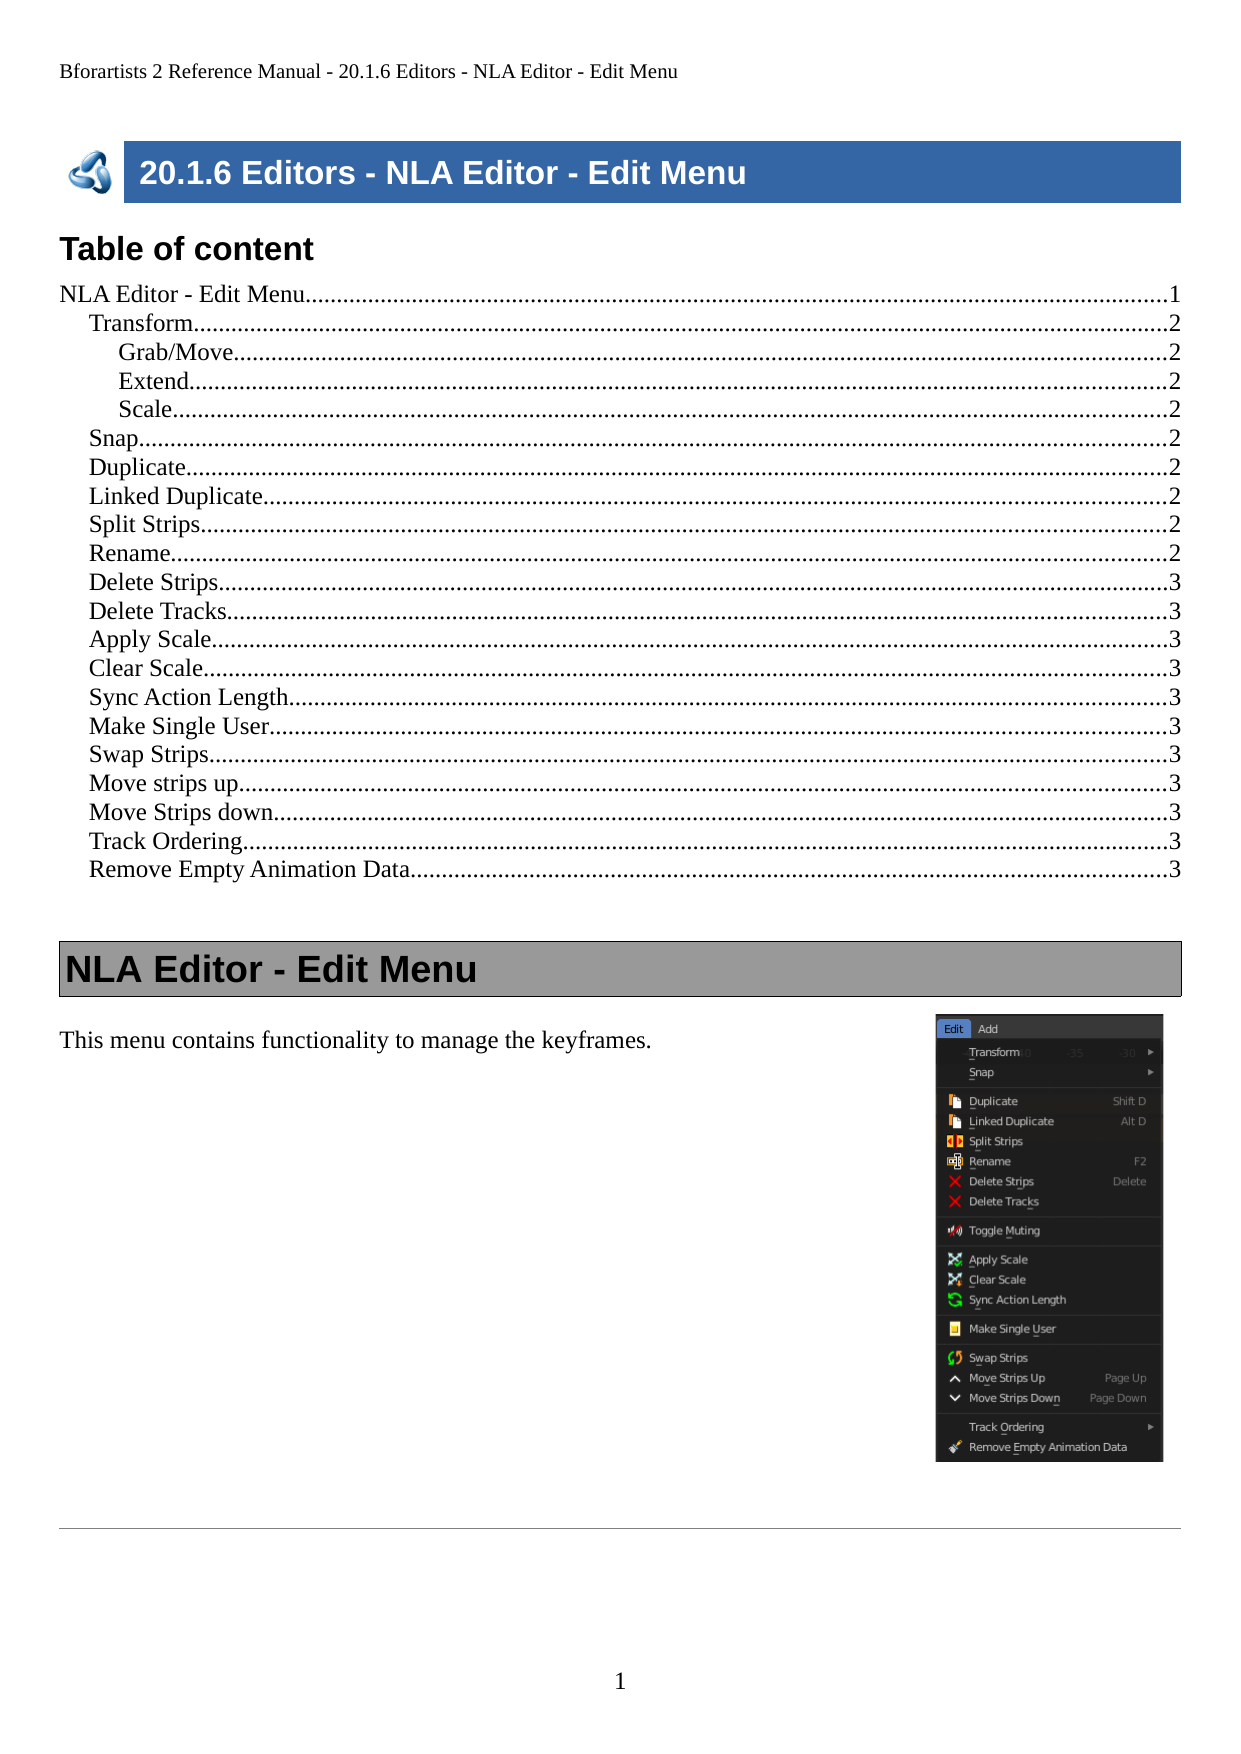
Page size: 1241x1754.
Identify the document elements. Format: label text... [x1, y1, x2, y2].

text Delete Strips 3 [88, 567, 1181, 596]
text Grab/Move 2 [118, 337, 1181, 366]
text Swap Strips 3 [88, 739, 1181, 768]
text Apply Scale 3 [88, 624, 1181, 653]
table_header [59, 141, 124, 203]
text Scale 2 [118, 394, 1181, 423]
text Remove Empty Animation Data 3 [88, 854, 1181, 883]
text Delete Tracks 3 [88, 596, 1181, 624]
text Track Ordering 3 [88, 826, 1181, 854]
text Move strips up 3 [88, 768, 1181, 797]
picture [935, 1014, 1164, 1462]
text NLA Editor - Edit Menu 1 [59, 279, 1181, 308]
table_header 20.1.6 Editors - NLA Editor - Edit Menu [124, 141, 1181, 203]
text Duplicate 2 [88, 452, 1181, 481]
text This menu contains functionality to manage the keyframes. [59, 1025, 935, 1053]
text Linked Duplicate 2 [88, 481, 1181, 509]
text Transform 2 [88, 308, 1181, 337]
text Rename 2 [88, 538, 1181, 567]
text Split Strips 2 [88, 509, 1181, 538]
table_header NLA Editor - Edit Menu [60, 942, 1181, 996]
text Make Single User 3 [88, 711, 1181, 739]
text Move Strips down 3 [88, 797, 1181, 826]
subtitle Table of content [59, 228, 1181, 267]
picture [65, 147, 114, 197]
text Snap 2 [88, 423, 1181, 452]
text Sync Action Length 3 [88, 682, 1181, 711]
text Extend 2 [118, 366, 1181, 394]
text Clear Scale 3 [88, 653, 1181, 682]
